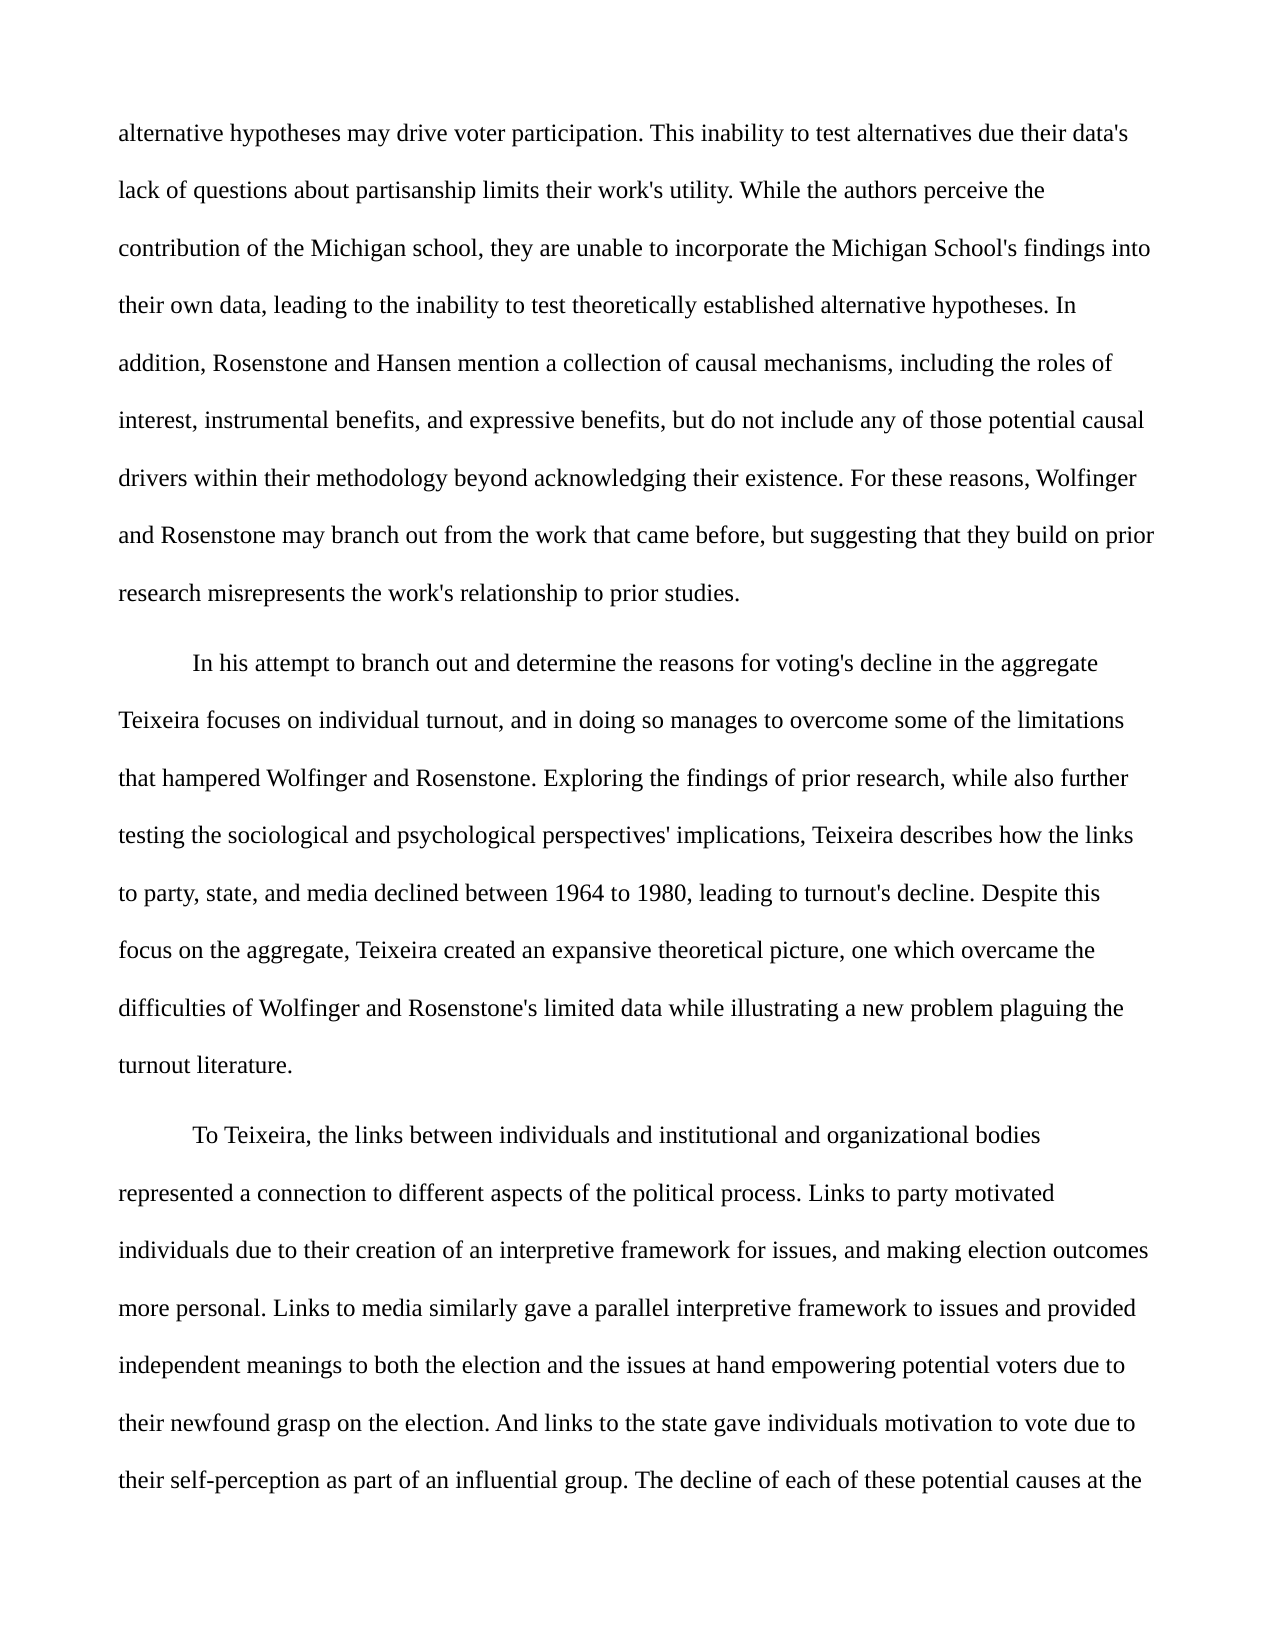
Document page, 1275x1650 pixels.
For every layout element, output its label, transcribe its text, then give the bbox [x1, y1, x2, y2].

text alternative hypotheses may drive voter participation. This inability to test alternatives due their data's lack of questions about partisanship limits their work's utility. While the authors perceive the contribution of the Michigan school, they are unable to incorporate the Michigan School's findings into their own data, leading to the inability to test theoretically established alternative hypotheses. In addition, Rosenstone and Hansen mention a collection of causal mechanisms, including the roles of interest, instrumental benefits, and expressive benefits, but do not include any of those potential causal drivers within their methodology beyond acknowledging their existence. For these reasons, Wolfinger and Rosenstone may branch out from the work that came before, but suggesting that they build on prior research misrepresents the work's relationship to prior studies. [118, 118, 1157, 607]
text In his attempt to branch out and determine the reasons for voting's decline in the aggregate Teixeira focuses on individual turnout, and in doing so manages to overcome some of the limitations that hampered Wolfinger and Rosenstone. Exploring the findings of prior research, while also further testing the sociological and psychological perspectives' implications, Teixeira describes how the links to party, state, and media declined between 1964 to 1980, leading to turnout's decline. Despite this focus on the aggregate, Teixeira created an expansive theoretical picture, one which overcame the difficulties of Wolfinger and Rosenstone's limited data while illustrating a new problem plaguing the turnout literature. [118, 648, 1157, 1079]
text To Teixeira, the links between individuals and institutional and organizational bodies represented a connection to different aspects of the political process. Links to party motivated individuals due to their creation of an interpretive framework for issues, and making election outcomes more personal. Links to media similarly gave a parallel interpretive framework to issues and provided independent meanings to both the election and the issues at hand empowering potential voters due to their newfound grasp on the election. And links to the state gave individuals motivation to vote due to their self-perception as part of an influential group. The decline of each of these potential causes at the [118, 1121, 1157, 1494]
